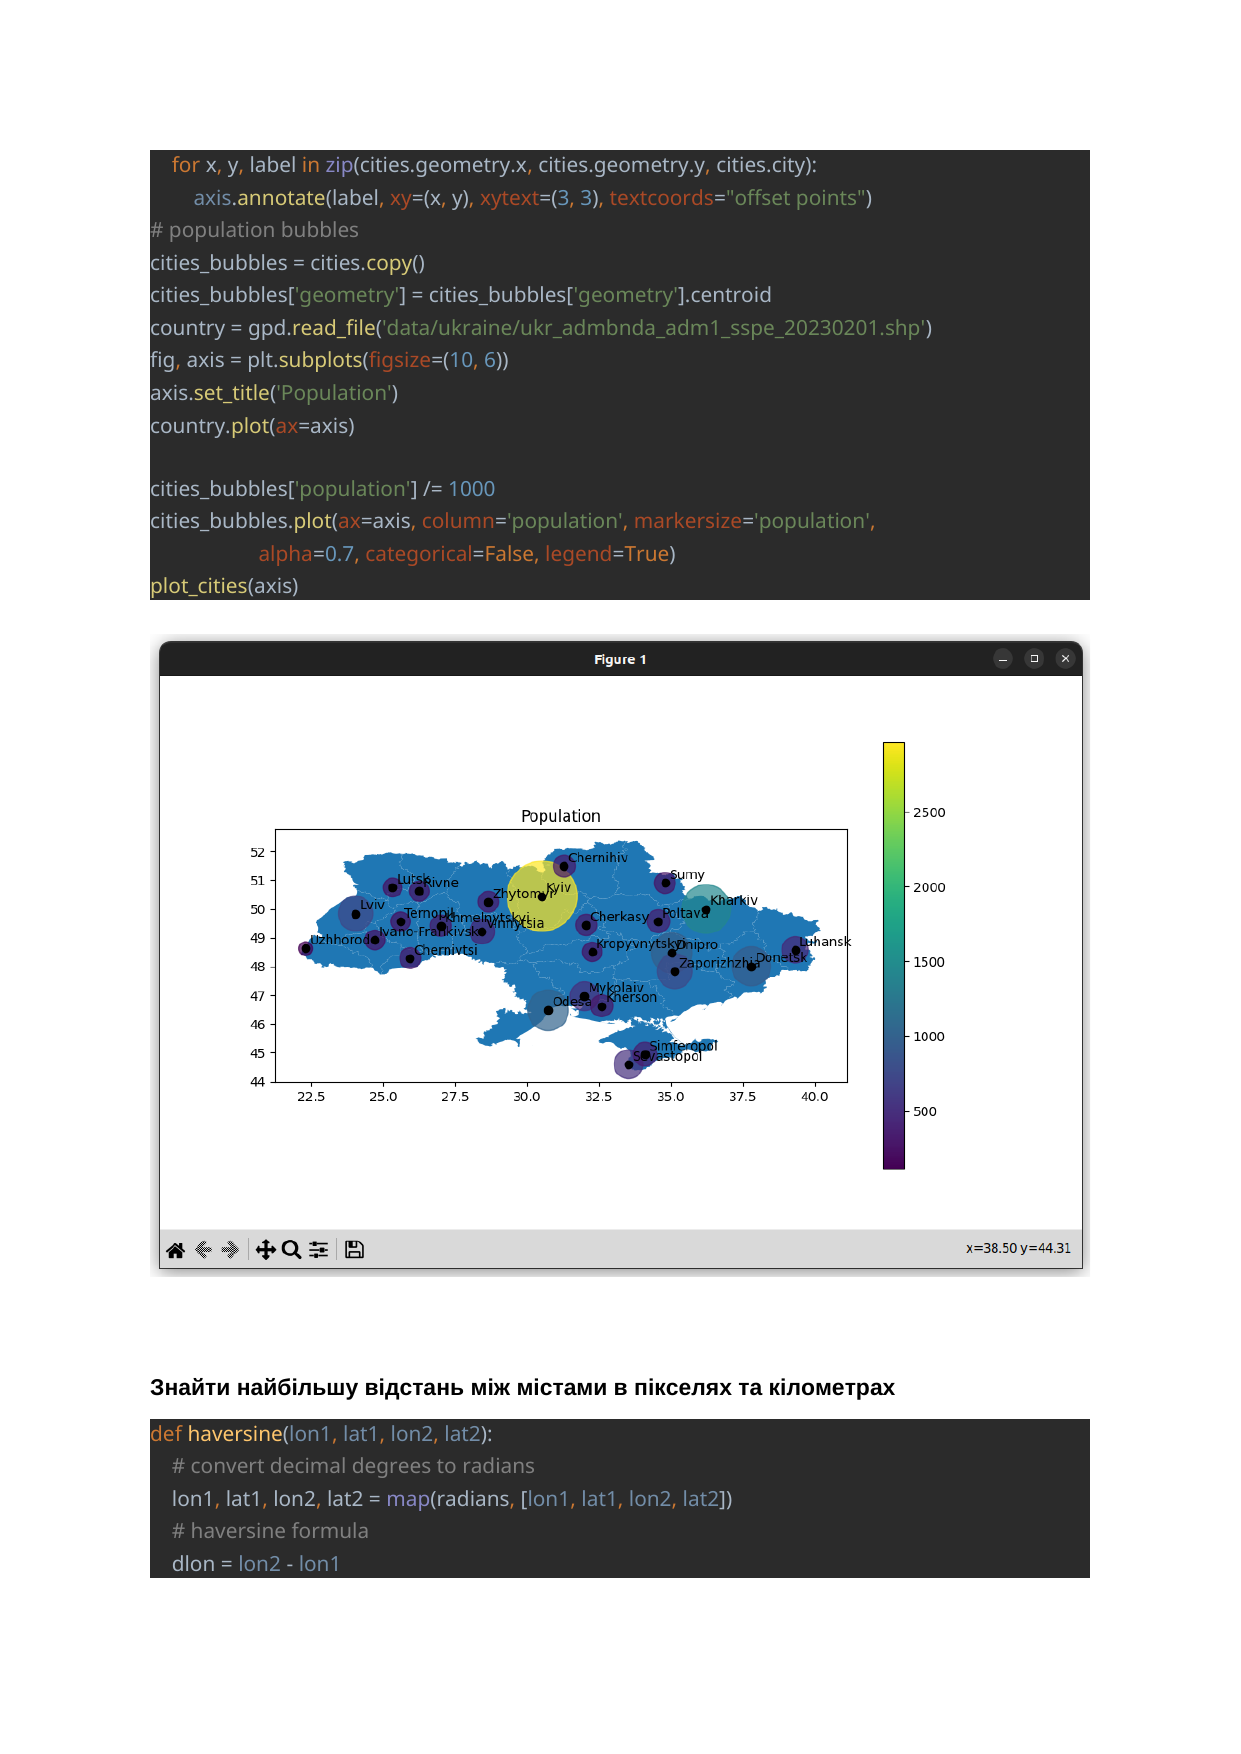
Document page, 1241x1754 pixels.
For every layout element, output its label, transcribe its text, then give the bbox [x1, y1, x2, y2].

text for x, y, label in zip(cities.geometry.x, cities.geometry.y, cities.city): axis.annotate(label, xy=(x, y), xytext=(3, 3), textcoords="offset points") [150, 150, 1090, 211]
text # population bubbles cities_bubbles = cities.copy() cities_bubbles['geometry'] = cities_bubbles['geometry'].centroid country = gpd.read_file('data/ukraine/ukr_admbnda_adm1_sspe_20230201.shp') fig, axis = plt.subplots(figsize=(10, 6)) axis.set_title('Population') country.plot(ax=axis) cities_bubbles['population'] /= 1000 cities_bubbles.plot(ax=axis, column='population', markersize='population', alpha=0.7, categorical=False, legend=True) plot_cities(axis) [150, 215, 1090, 600]
text def haversine(lon1, lat1, lon2, lat2): # convert decimal degrees to radians lon1, lat1, lon2, lat2 = map(radians, [lon1, lat1, lon2, lat2]) # haversine formula dlon = lon2 - lon1 [150, 1419, 1090, 1578]
text Знайти найбільшу відстань між містами в пікселях та кілометрах [150, 1374, 1090, 1400]
picture [150, 634, 1091, 1277]
